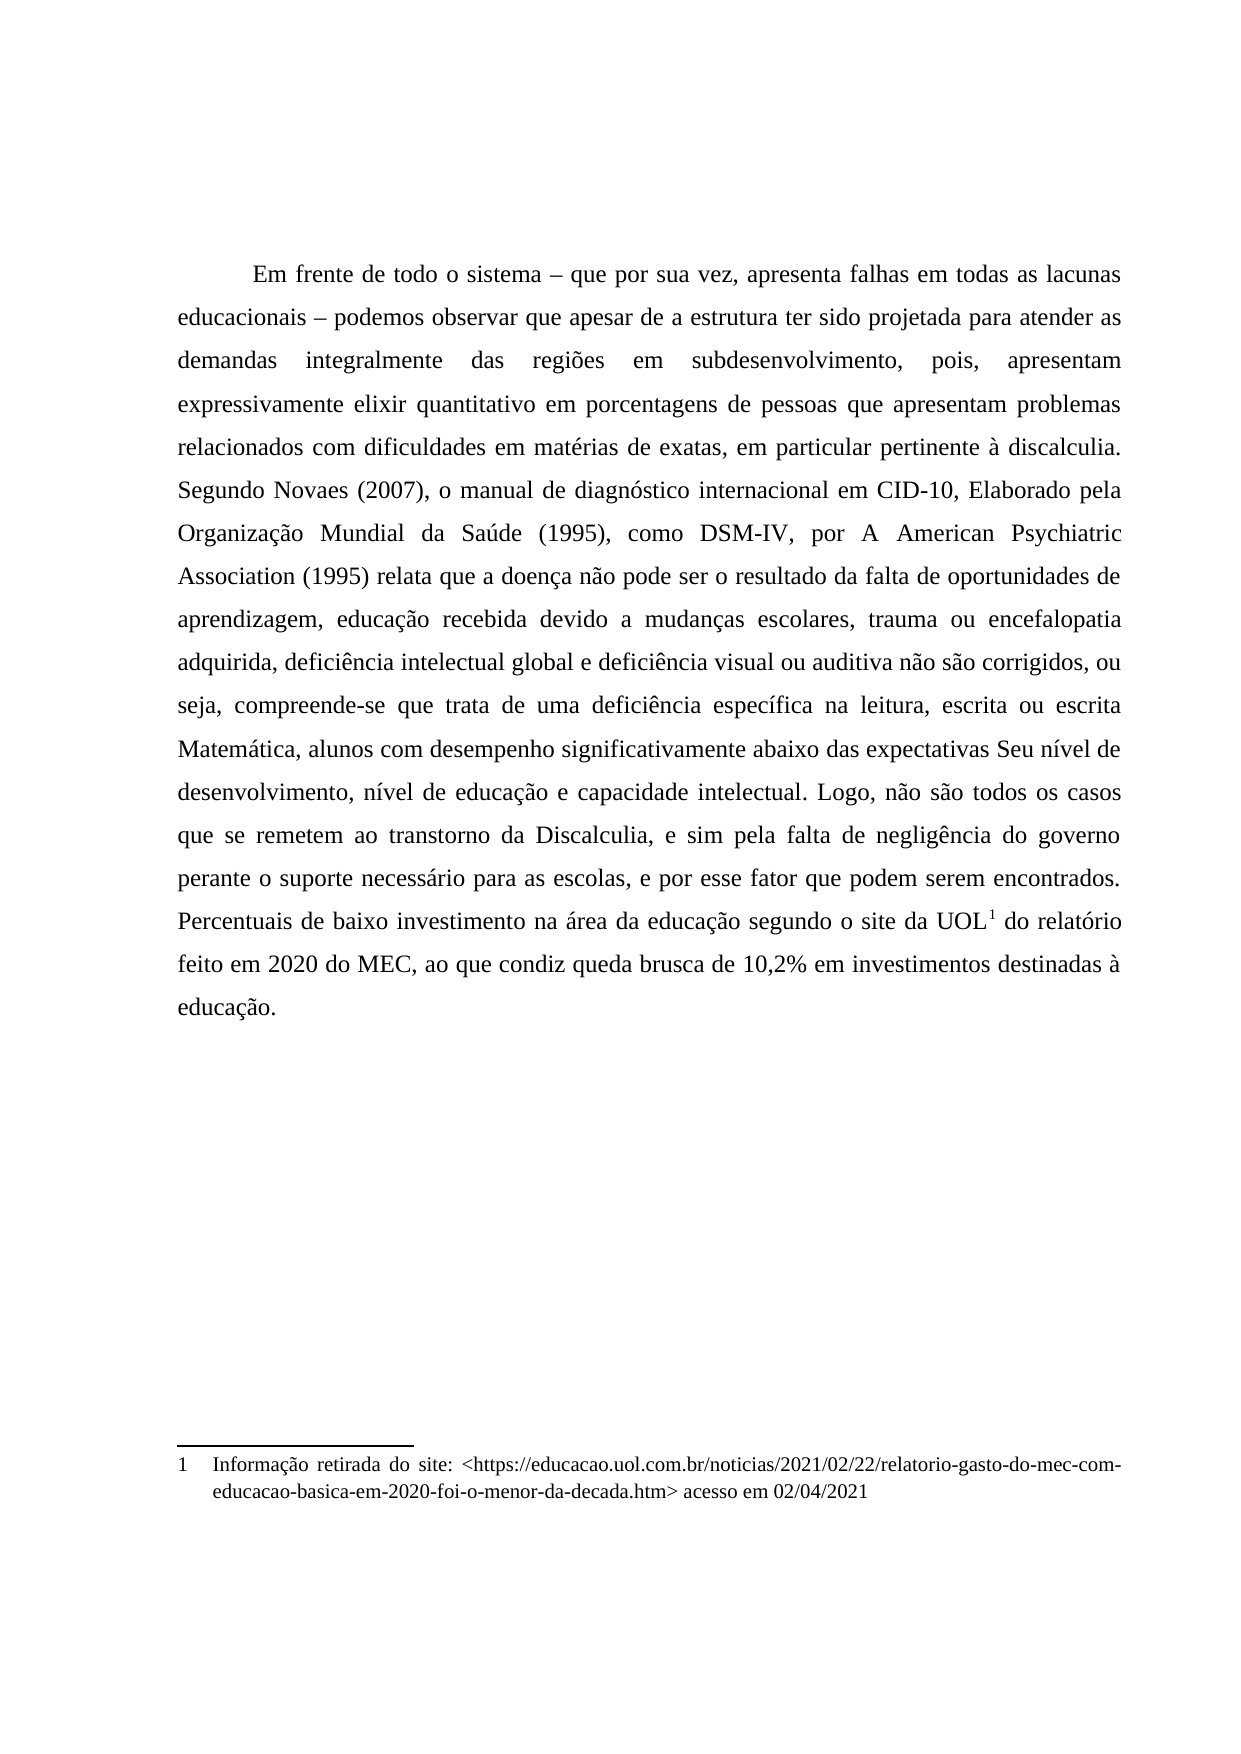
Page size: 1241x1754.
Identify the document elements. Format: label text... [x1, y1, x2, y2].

text Informação retirada do site: <https://educacao.uol.com.br/noticias/2021/02/22/relatorio-gasto-do-mec-com-educacao-basica-em-2020-foi-o-menor-da-decada.htm> acesso em 02/04/2021 [177, 1452, 1122, 1503]
text Em frente de todo o sistema – que por sua vez, apresenta falhas em todas as lacunas educacionais – podemos observar que apesar de a estrutura ter sido projetada para atender as demandas integralmente das regiões em subdesenvolvimento, pois, apresentam expressivamente elixir quantitativo em porcentagens de pessoas que apresentam problemas relacionados com dificuldades em matérias de exatas, em particular pertinente à discalculia. Segundo Novaes (2007), o manual de diagnóstico internacional em CID-10, Elaborado pela Organização Mundial da Saúde (1995), como DSM-IV, por A American Psychiatric Association (1995) relata que a doença não pode ser o resultado da falta de oportunidades de aprendizagem, educação recebida devido a mudanças escolares, trauma ou encefalopatia adquirida, deficiência intelectual global e deficiência visual ou auditiva não são corrigidos, ou seja, compreende-se que trata de uma deficiência específica na leitura, escrita ou escrita Matemática, alunos com desempenho significativamente abaixo das expectativas Seu nível de desenvolvimento, nível de educação e capacidade intelectual. Logo, não são todos os casos que se remetem ao transtorno da Discalculia, e sim pela falta de negligência do governo perante o suporte necessário para as escolas, e por esse fator que podem serem encontrados. Percentuais de baixo investimento na área da educação segundo o site da UOL do relatório feito em 2020 do MEC, ao que condiz queda brusca de 10,2% em investimentos destinadas à educação. [177, 259, 1122, 1021]
